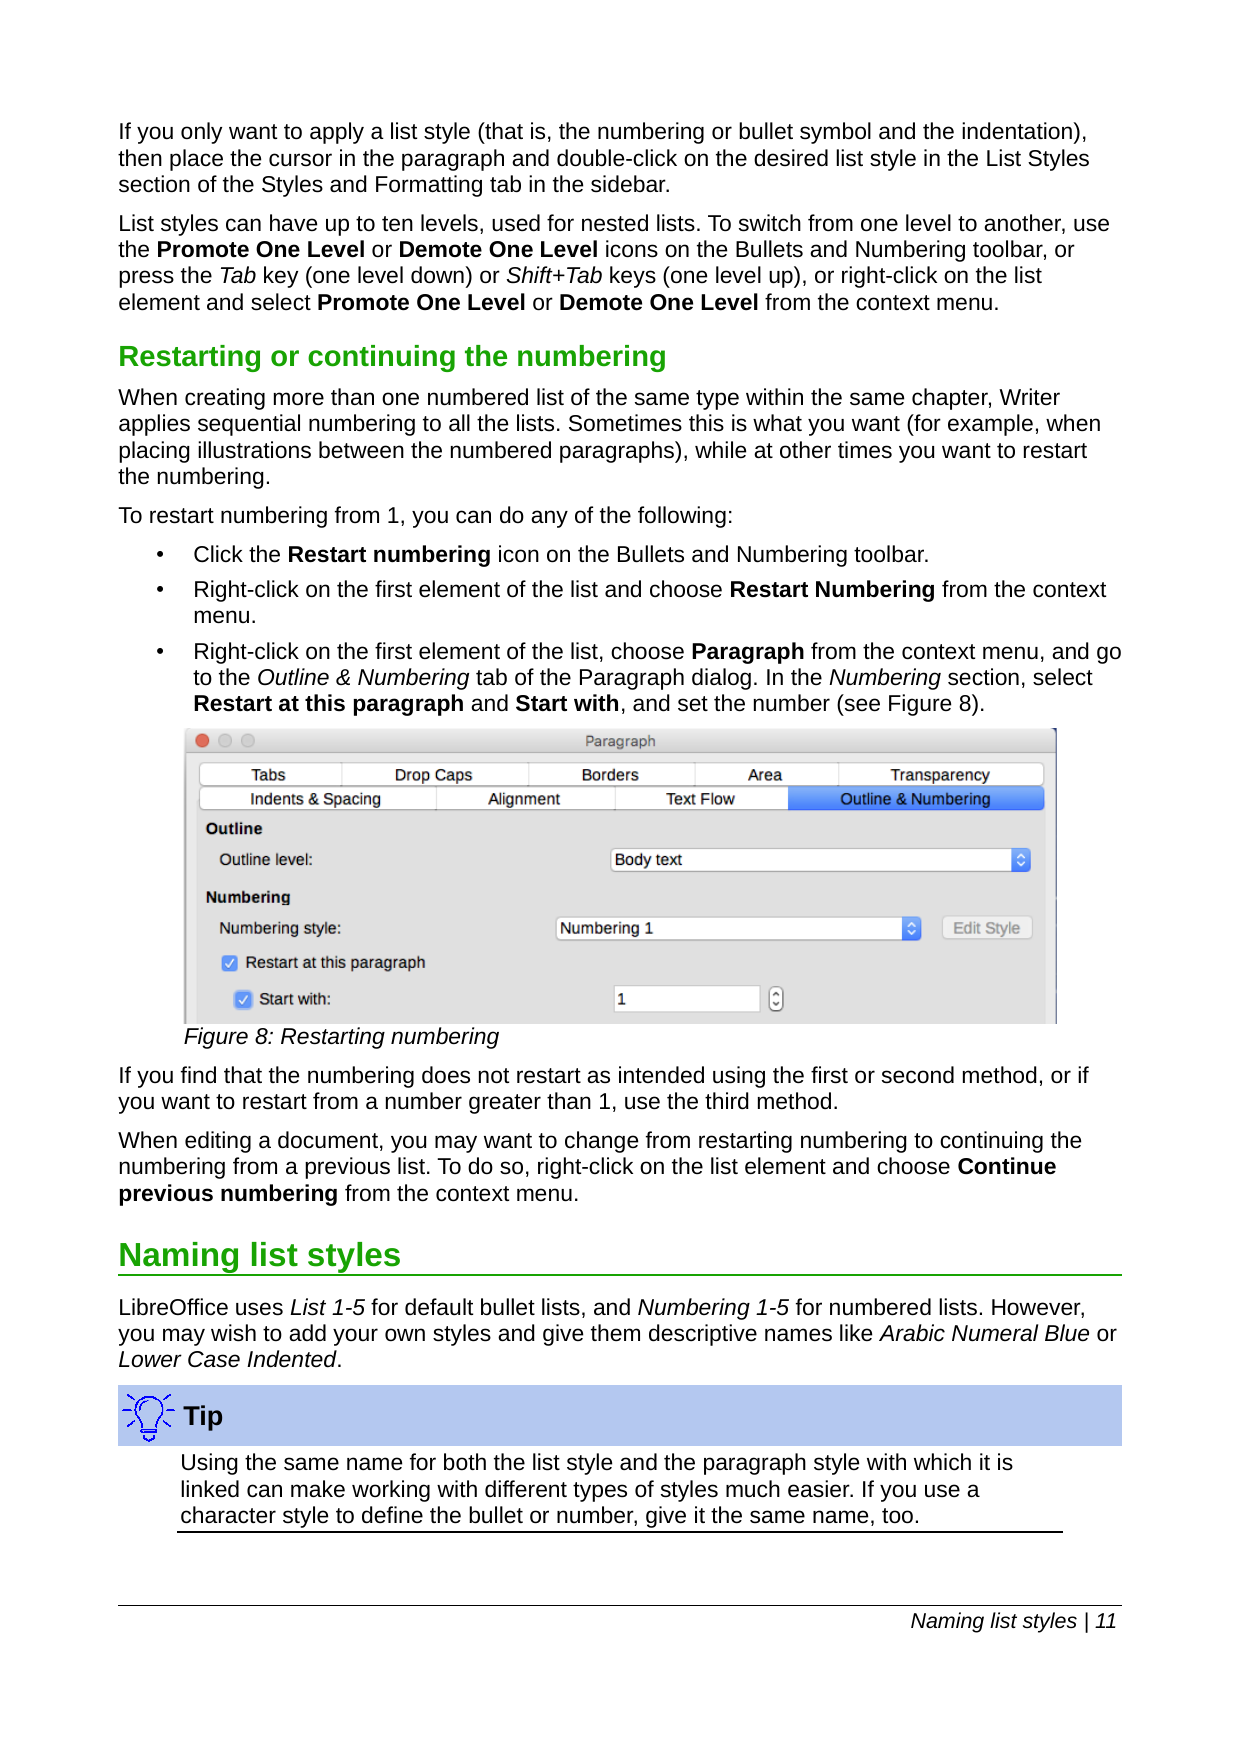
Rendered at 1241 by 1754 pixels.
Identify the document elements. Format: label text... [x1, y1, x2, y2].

text LibreOffice uses List 1-5 for default bullet lists, and Numbering 1-5 for numbered lists. However, you may wish to add your own styles and give them descriptive names like Arabic Numeral Blue or Lower Case Indented. [118, 1294, 1122, 1373]
text Using the same name for both the list style and the paragraph style with which it is linked can make working with different types of styles much easier. If you use a character style to define the bullet or number, give it the same name, too. [177, 1446, 1063, 1531]
picture [183, 728, 1057, 1024]
list Right-click on the first element of the list and choose Restart Numbering from the context menu. [156, 576, 1122, 629]
list To restart numbering from 1, you can do any of the following: [118, 502, 1122, 528]
text List styles can have up to ten levels, used for nested lists. To switch from one level to another, use the Promote One Level or Demote One Level icons on the Bullets and Numbering toolbar, or press the Tab key (one level down) or Shift+Tab keys (one level up), or right-click on the list element and select Promote One Level or Demote One Level from the context menu. [118, 210, 1122, 315]
text If you find that the numbering does not restart as intended using the first or second method, or if you want to restart from a number greater than 1, use the third method. [118, 1062, 1122, 1114]
picture [119, 1386, 179, 1446]
subtitle Restarting or continuing the numbering [118, 339, 1122, 372]
text If you only want to apply a list style (that is, the numbering or bullet symbol and the indentation), then place the cursor in the paragraph and double-click on the desired list style in the List Styles section of the Styles and Formatting tab in the sidebar. [118, 118, 1122, 197]
subtitle Naming list styles [118, 1235, 1122, 1274]
list Right-click on the first element of the list, choose Paragraph from the context menu, and go to the Outline & Numbering tab of the Paragraph dialog. In the Numbering section, select Restart at this paragraph and Start with, and set the number (see Figure 8). [156, 638, 1122, 717]
text When creating more than one numbered list of the same type within the same chapter, Writer applies sequential numbering to all the lists. Sometimes this is what you want (for example, when placing illustrations between the numbered paragraphs), while at other times you want to restart the numbering. [118, 384, 1122, 489]
text Figure 8: Restarting numbering [183, 1024, 1057, 1050]
subtitle Tip [118, 1385, 1122, 1446]
text When editing a document, you may want to change from restarting numbering to continuing the numbering from a previous list. To do so, right-click on the list element and choose Continue previous numbering from the context menu. [118, 1127, 1122, 1206]
list Click the Restart numbering icon on the Bullets and Numbering toolbar. [156, 541, 1122, 567]
